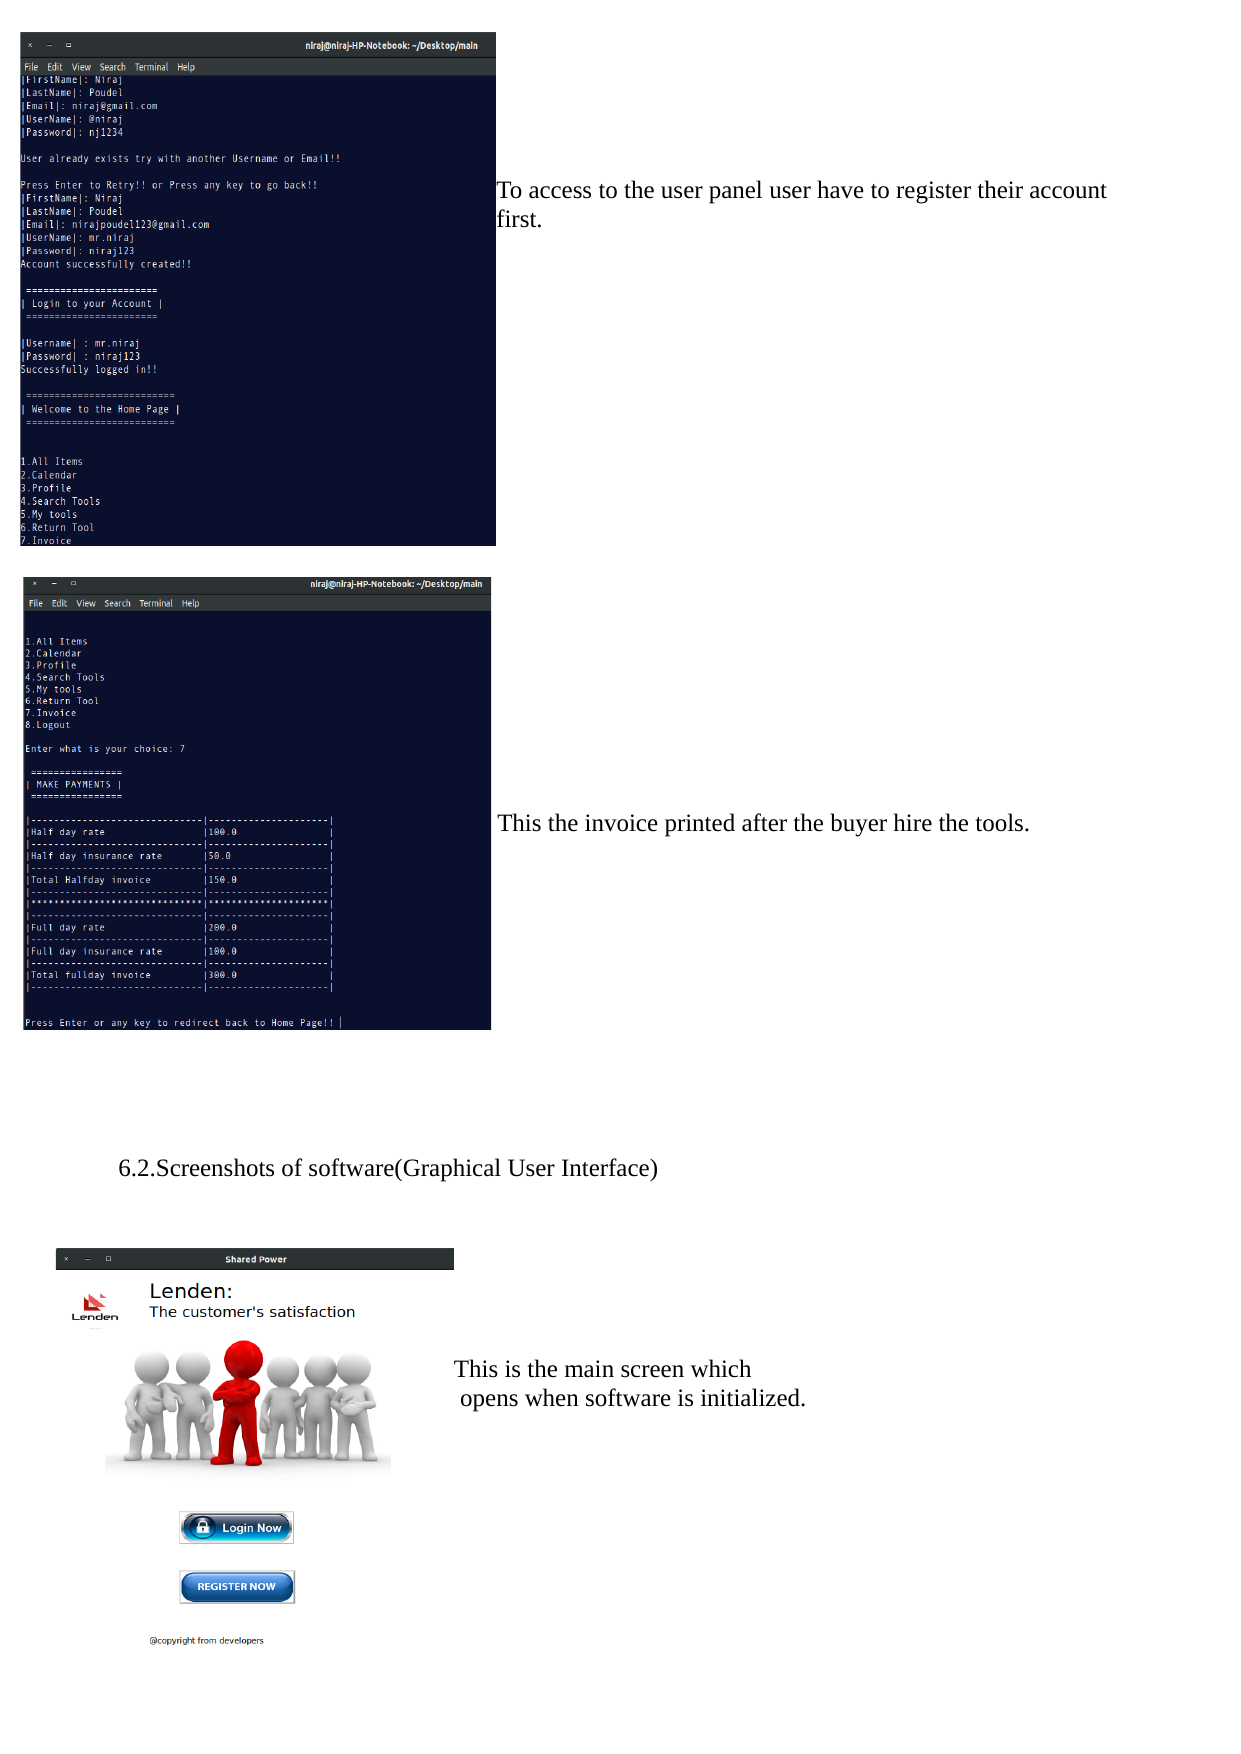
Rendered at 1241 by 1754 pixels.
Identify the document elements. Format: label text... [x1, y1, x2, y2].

picture [23, 577, 492, 1030]
text To access to the user panel user have to register their account first. [496, 176, 1122, 233]
text opens when software is initialized. [454, 1383, 1122, 1412]
text This the invoice printed after the buyer hire the tools. [492, 808, 1122, 837]
text 6.2.Screenshots of software(Graphical User Interface) [118, 1153, 1122, 1182]
picture [55, 1248, 454, 1652]
text This is the main screen which [454, 1354, 1122, 1383]
picture [20, 32, 496, 546]
